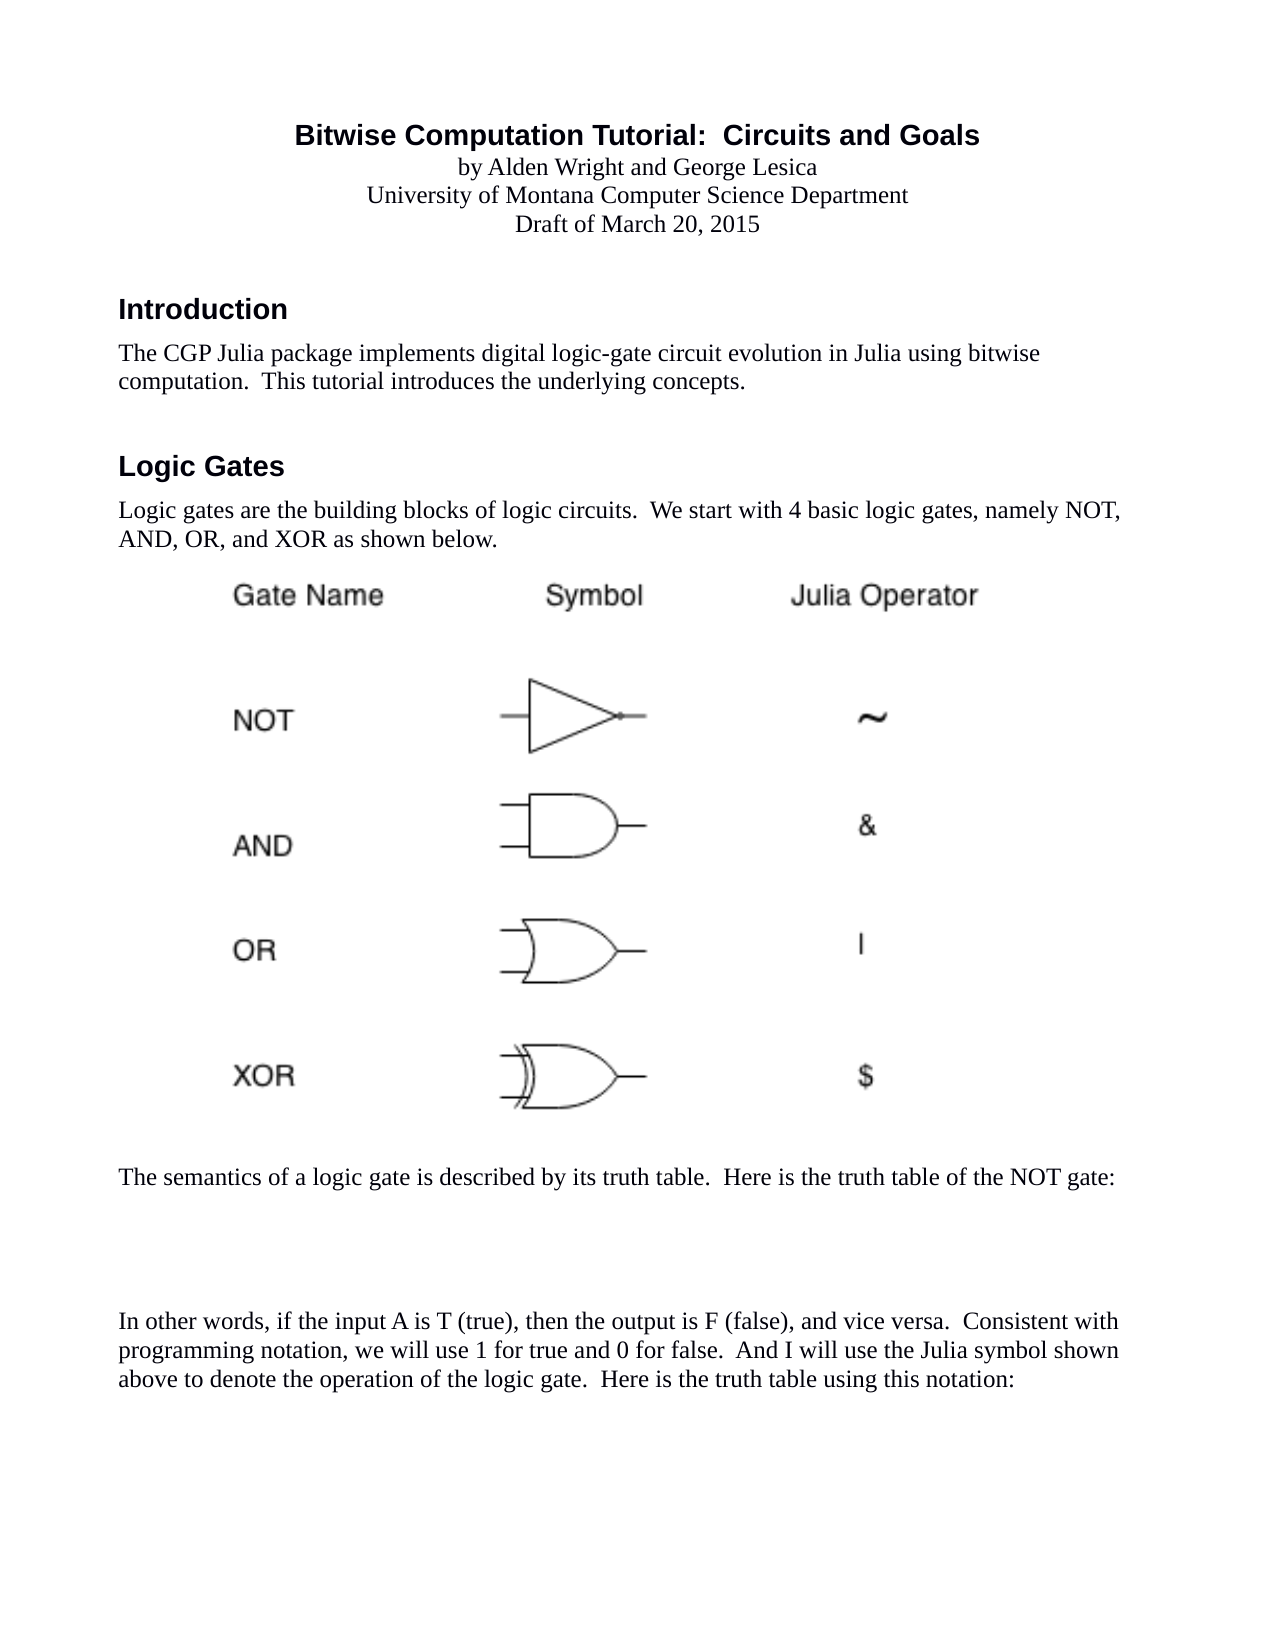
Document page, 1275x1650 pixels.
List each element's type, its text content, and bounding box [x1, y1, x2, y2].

picture [229, 565, 1046, 1122]
subtitle Logic Gates [118, 449, 1157, 482]
subtitle Introduction [118, 292, 1157, 325]
text University of Montana Computer Science Department [118, 180, 1157, 209]
text Logic gates are the building blocks of logic circuits. We start with 4 basic logic gates, namely NOT, AND, OR, and XOR as shown below. [118, 495, 1157, 552]
text Draft of March 20, 2015 [118, 209, 1157, 238]
text In other words, if the input A is T (true), then the output is F (false), and vice versa. Consistent with programming notation, we will use 1 for true and 0 for false. And I will use the Julia symbol shown above to denote the operation of the logic gate. Here is the truth table using this notation: [118, 1306, 1157, 1392]
text by Alden Wright and George Lesica [118, 152, 1157, 180]
text The semantics of a logic gate is described by its truth table. Here is the truth table of the NOT gate: [118, 1162, 1157, 1191]
text Bitwise Computation Tutorial: Circuits and Goals [118, 118, 1157, 152]
text The CGP Julia package implements digital logic-gate circuit evolution in Julia using bitwise computation. This tutorial introduces the underlying concepts. [118, 338, 1157, 395]
